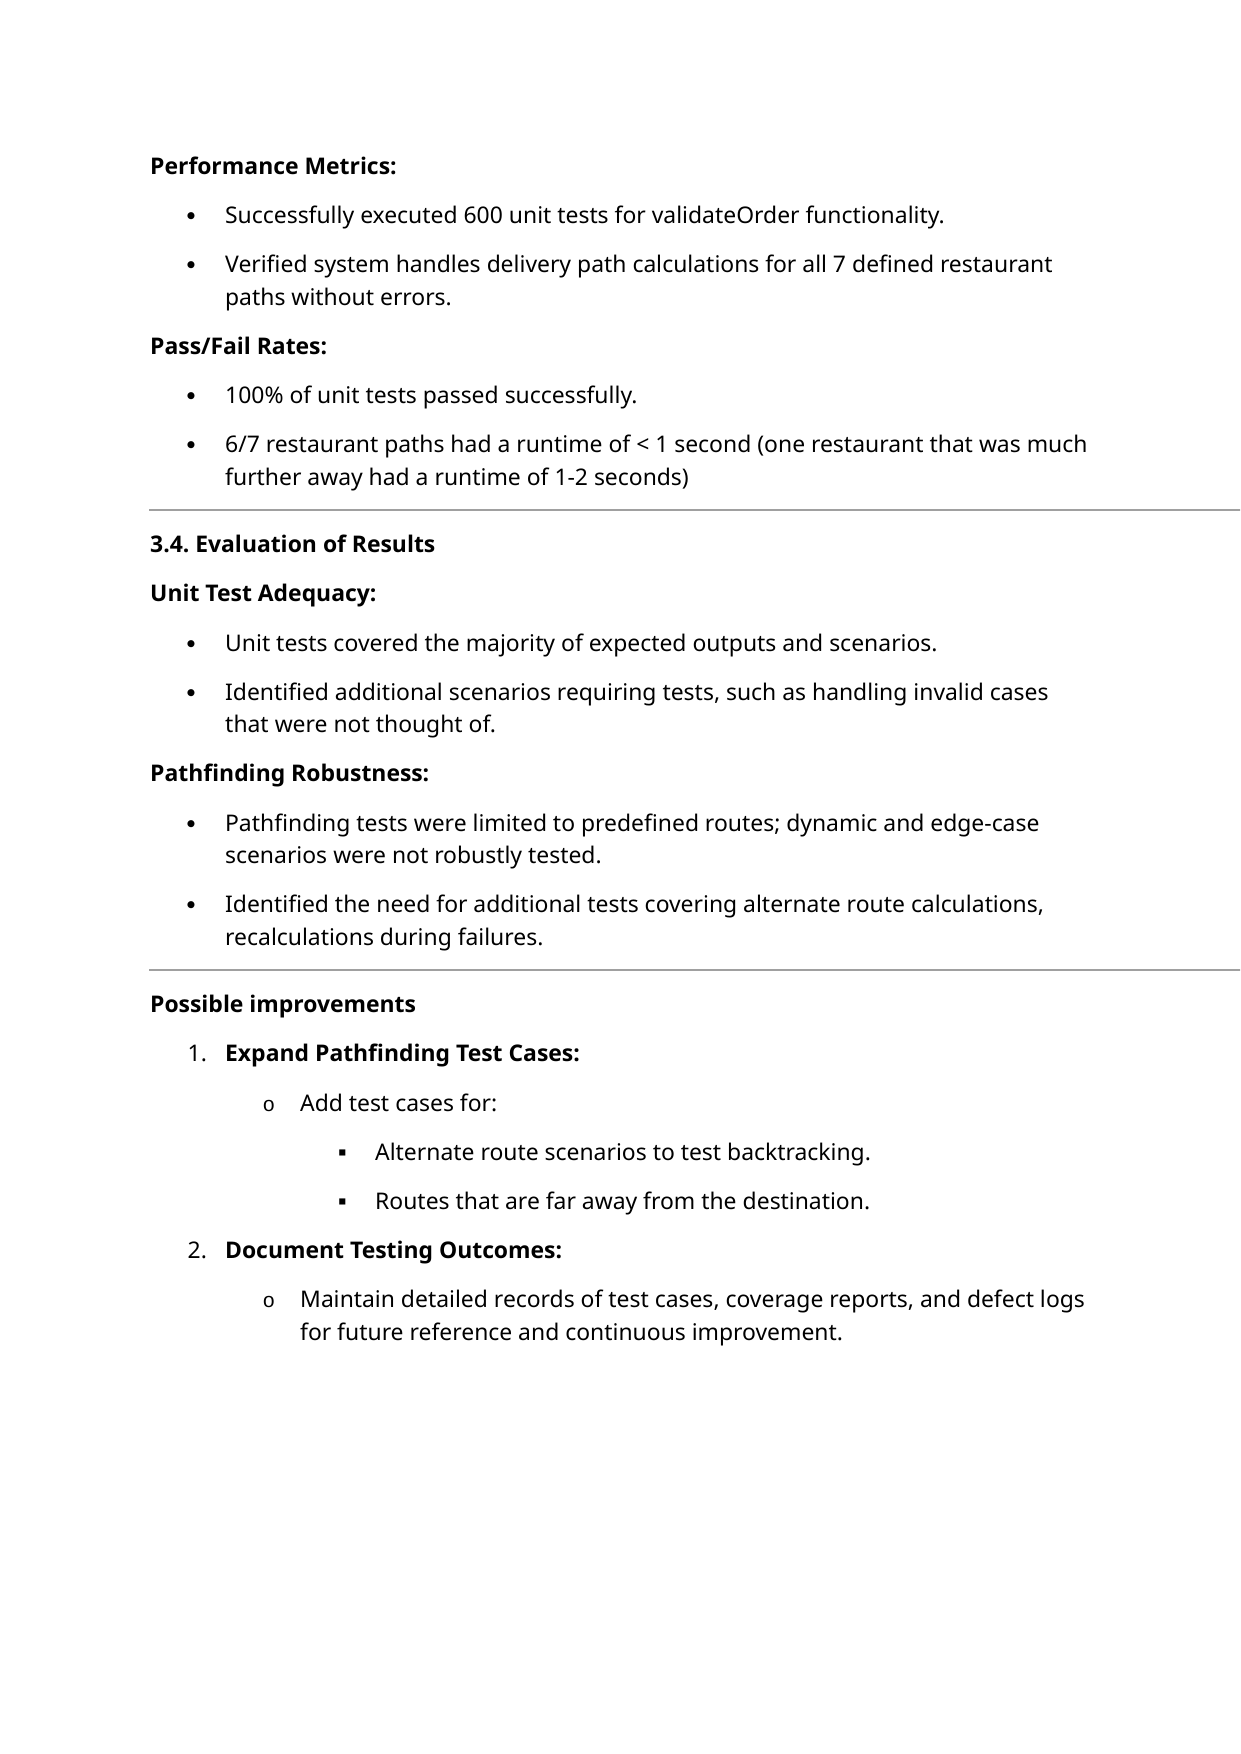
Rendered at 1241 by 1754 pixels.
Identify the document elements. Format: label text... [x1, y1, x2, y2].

list Unit tests covered the majority of expected outputs and scenarios. [187, 627, 1090, 658]
list Identified additional scenarios requiring tests, such as handling invalid cases that were not thought of. [187, 676, 1090, 739]
list Successfully executed 600 unit tests for validateOrder functionality. [187, 199, 1090, 230]
list Routes that are far away from the destination. [337, 1185, 1090, 1216]
text Pass/Fail Rates: [150, 330, 1090, 361]
text 3.4. Evaluation of Results [150, 528, 1090, 559]
list Pathfinding tests were limited to predefined routes; dynamic and edge-case scenarios were not robustly tested. [187, 807, 1090, 870]
list Maintain detailed records of test cases, coverage reports, and defect logs for future reference and continuous improvement. [262, 1283, 1090, 1347]
list Document Testing Outcomes: [187, 1234, 1090, 1265]
list Identified the need for additional tests covering alternate route calculations, recalculations during failures. [187, 888, 1090, 952]
list Expand Pathfinding Test Cases: [187, 1037, 1090, 1068]
list Verified system handles delivery path calculations for all 7 defined restaurant paths without errors. [187, 248, 1090, 312]
text Pathfinding Robustness: [150, 757, 1090, 789]
list 6/7 restaurant paths had a runtime of < 1 second (one restaurant that was much further away had a runtime of 1-2 seconds) [187, 428, 1090, 492]
text Possible improvements [150, 988, 1090, 1019]
list Alternate route scenarios to test backtracking. [337, 1136, 1090, 1167]
list 100% of unit tests passed successfully. [187, 379, 1090, 410]
text Unit Test Adequacy: [150, 577, 1090, 609]
list Add test cases for: [262, 1086, 1090, 1118]
text Performance Metrics: [150, 150, 1090, 181]
